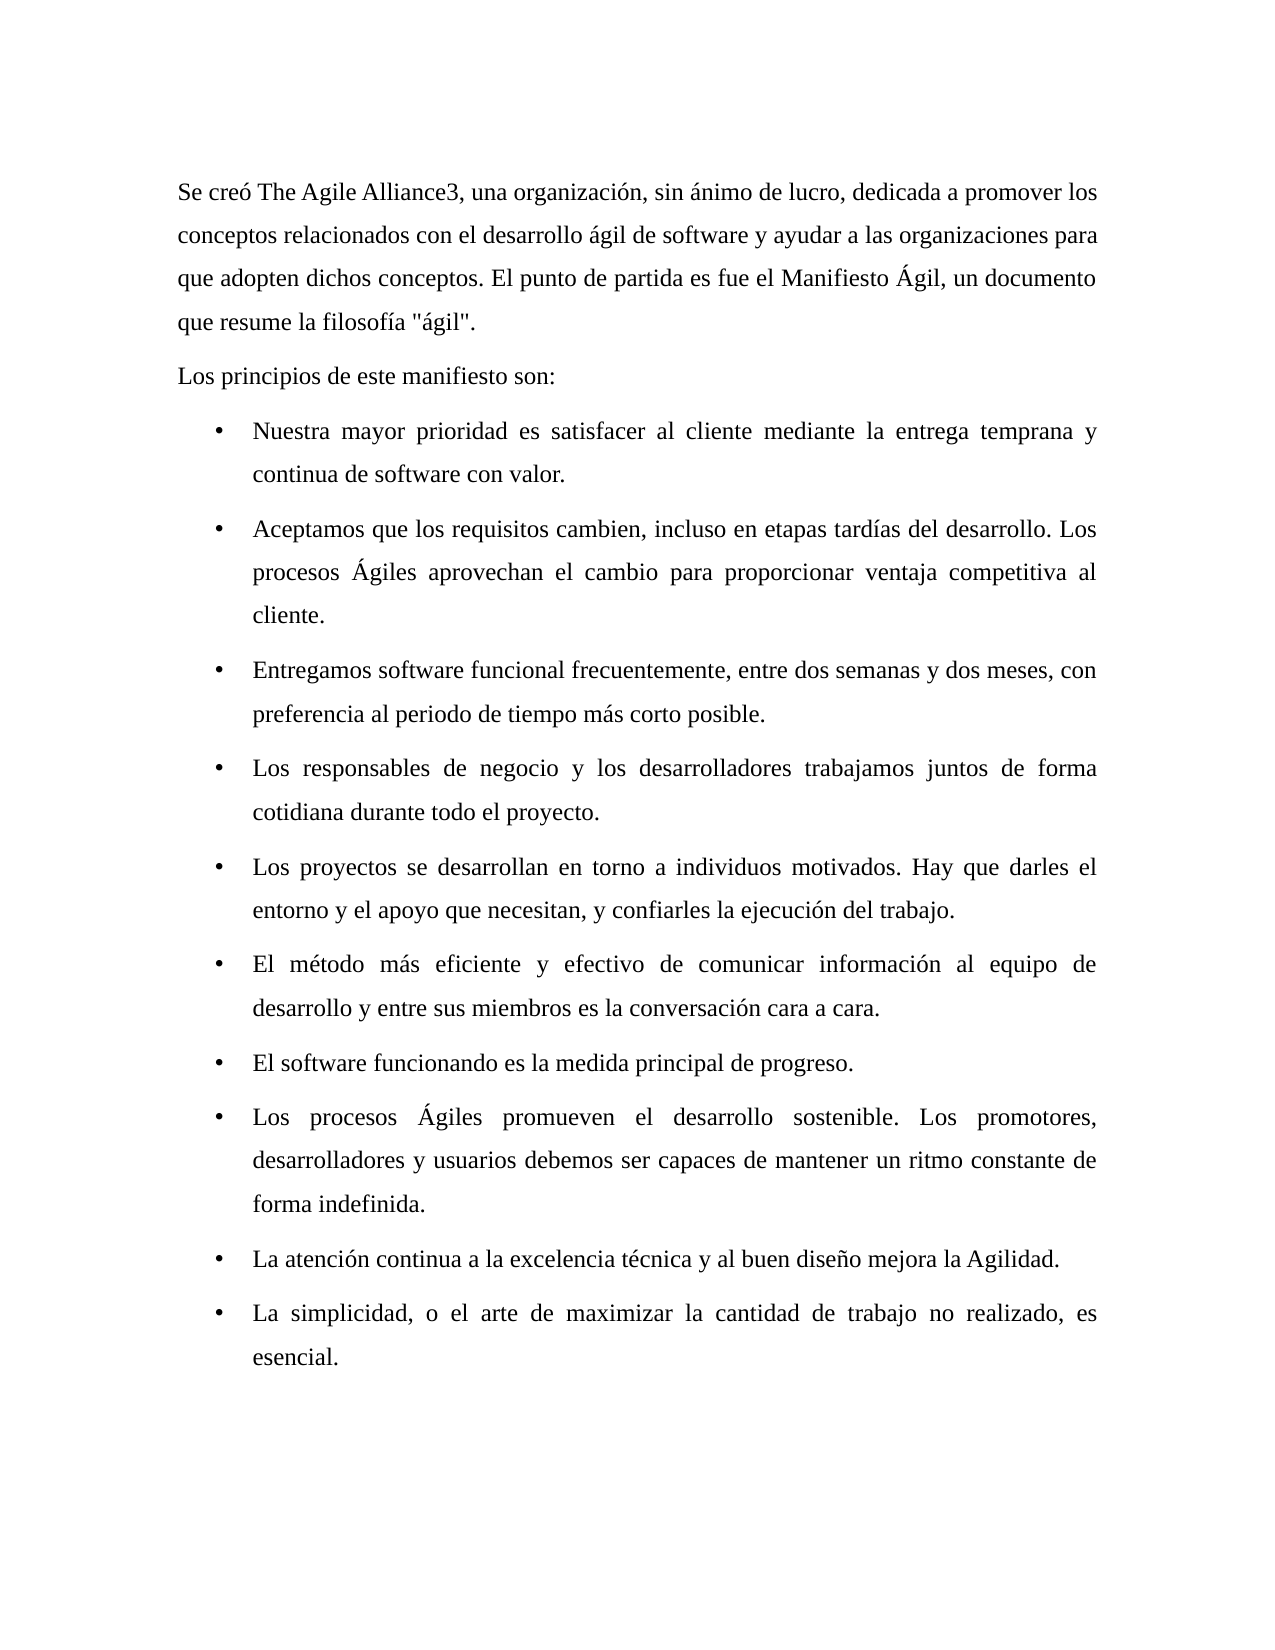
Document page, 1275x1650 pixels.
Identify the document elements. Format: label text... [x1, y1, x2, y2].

list El método más eficiente y efectivo de comunicar información al equipo de desarrollo y entre sus miembros es la conversación cara a cara. [215, 949, 1098, 1021]
list Aceptamos que los requisitos cambien, incluso en etapas tardías del desarrollo. Los procesos Ágiles aprovechan el cambio para proporcionar ventaja competitiva al cliente. [215, 514, 1098, 629]
list Los responsables de negocio y los desarrolladores trabajamos juntos de forma cotidiana durante todo el proyecto. [215, 753, 1098, 825]
text Los principios de este manifiesto son: [177, 361, 1098, 390]
list Los procesos Ágiles promueven el desarrollo sostenible. Los promotores, desarrolladores y usuarios debemos ser capaces de mantener un ritmo constante de forma indefinida. [215, 1102, 1098, 1217]
list Entregamos software funcional frecuentemente, entre dos semanas y dos meses, con preferencia al periodo de tiempo más corto posible. [215, 656, 1098, 727]
list La atención continua a la excelencia técnica y al buen diseño mejora la Agilidad. [215, 1244, 1098, 1272]
list Nuestra mayor prioridad es satisfacer al cliente mediante la entrega temprana y continua de software con valor. [215, 416, 1098, 488]
list Los proyectos se desarrollan en torno a individuos motivados. Hay que darles el entorno y el apoyo que necesitan, y confiarles la ejecución del trabajo. [215, 852, 1098, 923]
text Se creó The Agile Alliance3, una organización, sin ánimo de lucro, dedicada a promover los conceptos relacionados con el desarrollo ágil de software y ayudar a las organizaciones para que adopten dichos conceptos. El punto de partida es fue el Manifiesto Ágil, un documento que resume la filosofía "ágil". [177, 177, 1098, 335]
list La simplicidad, o el arte de maximizar la cantidad de trabajo no realizado, es esencial. [215, 1298, 1098, 1370]
list El software funcionando es la medida principal de progreso. [215, 1048, 1098, 1076]
